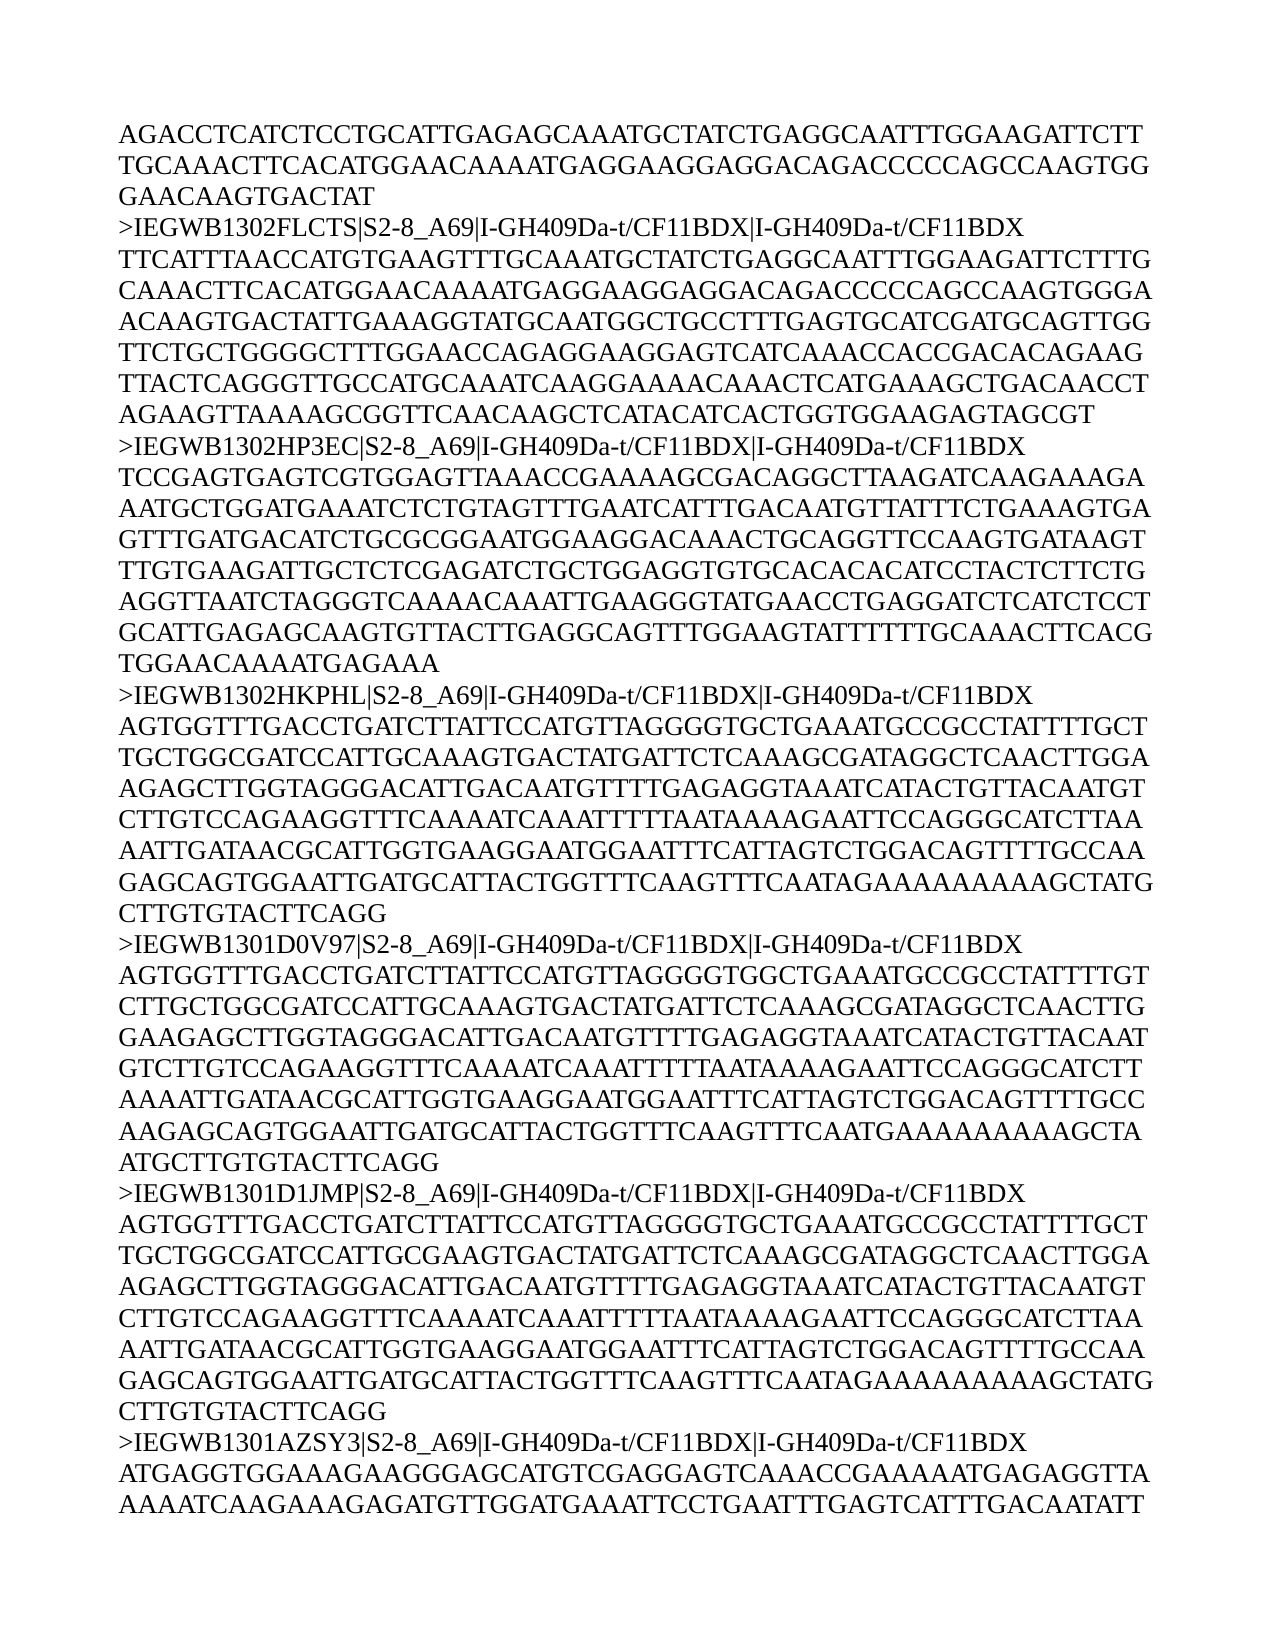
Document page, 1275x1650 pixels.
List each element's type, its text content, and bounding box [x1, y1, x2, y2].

text >IEGWB1301AZSY3|S2-8_A69|I-GH409Da-t/CF11BDX|I-GH409Da-t/CF11BDX [118, 1426, 1157, 1457]
text AGTGGTTTGACCTGATCTTATTCCATGTTAGGGGTGCTGAAATGCCGCCTATTTTGCTTGCTGGCGATCCATTGCAAAGTGACTATGATTCTCAAAGCGATAGGCTCAACTTGGAAGAGCTTGGTAGGGACATTGACAATGTTTTGAGAGGTAAATCATACTGTTACAATGTCTTGTCCAGAAGGTTTCAAAATCAAATTTTTAATAAAAGAATTCCAGGGCATCTTAAAATTGATAACGCATTGGTGAAGGAATGGAATTTCATTAGTCTGGACAGTTTTGCCAAGAGCAGTGGAATTGATGCATTACTGGTTTCAAGTTTCAATAGAAAAAAAAAGCTATGCTTGTGTACTTCAGG [118, 710, 1157, 928]
text ATGAGGTGGAAAGAAGGGAGCATGTCGAGGAGTCAAACCGAAAAATGAGAGGTTAAAAATCAAGAAAGAGATGTTGGATGAAATTCCTGAATTTGAGTCATTTGACAATATT [118, 1457, 1157, 1520]
text >IEGWB1301D0V97|S2-8_A69|I-GH409Da-t/CF11BDX|I-GH409Da-t/CF11BDX [118, 928, 1157, 959]
text >IEGWB1302HKPHL|S2-8_A69|I-GH409Da-t/CF11BDX|I-GH409Da-t/CF11BDX [118, 679, 1157, 710]
text AGTGGTTTGACCTGATCTTATTCCATGTTAGGGGTGGCTGAAATGCCGCCTATTTTGTCTTGCTGGCGATCCATTGCAAAGTGACTATGATTCTCAAAGCGATAGGCTCAACTTGGAAGAGCTTGGTAGGGACATTGACAATGTTTTGAGAGGTAAATCATACTGTTACAATGTCTTGTCCAGAAGGTTTCAAAATCAAATTTTTAATAAAAGAATTCCAGGGCATCTTAAAATTGATAACGCATTGGTGAAGGAATGGAATTTCATTAGTCTGGACAGTTTTGCCAAGAGCAGTGGAATTGATGCATTACTGGTTTCAAGTTTCAATGAAAAAAAAAGCTAATGCTTGTGTACTTCAGG [118, 959, 1157, 1177]
text TCCGAGTGAGTCGTGGAGTTAAACCGAAAAGCGACAGGCTTAAGATCAAGAAAGAAATGCTGGATGAAATCTCTGTAGTTTGAATCATTTGACAATGTTATTTCTGAAAGTGAGTTTGATGACATCTGCGCGGAATGGAAGGACAAACTGCAGGTTCCAAGTGATAAGTTTGTGAAGATTGCTCTCGAGATCTGCTGGAGGTGTGCACACACATCCTACTCTTCTGAGGTTAATCTAGGGTCAAAACAAATTGAAGGGTATGAACCTGAGGATCTCATCTCCTGCATTGAGAGCAAGTGTTACTTGAGGCAGTTTGGAAGTATTTTTTGCAAACTTCACGTGGAACAAAATGAGAAA [118, 461, 1157, 679]
text AGACCTCATCTCCTGCATTGAGAGCAAATGCTATCTGAGGCAATTTGGAAGATTCTTTGCAAACTTCACATGGAACAAAATGAGGAAGGAGGACAGACCCCCAGCCAAGTGGGAACAAGTGACTAT [118, 118, 1157, 212]
text AGTGGTTTGACCTGATCTTATTCCATGTTAGGGGTGCTGAAATGCCGCCTATTTTGCTTGCTGGCGATCCATTGCGAAGTGACTATGATTCTCAAAGCGATAGGCTCAACTTGGAAGAGCTTGGTAGGGACATTGACAATGTTTTGAGAGGTAAATCATACTGTTACAATGTCTTGTCCAGAAGGTTTCAAAATCAAATTTTTAATAAAAGAATTCCAGGGCATCTTAAAATTGATAACGCATTGGTGAAGGAATGGAATTTCATTAGTCTGGACAGTTTTGCCAAGAGCAGTGGAATTGATGCATTACTGGTTTCAAGTTTCAATAGAAAAAAAAAGCTATGCTTGTGTACTTCAGG [118, 1208, 1157, 1426]
text >IEGWB1301D1JMP|S2-8_A69|I-GH409Da-t/CF11BDX|I-GH409Da-t/CF11BDX [118, 1177, 1157, 1208]
text >IEGWB1302FLCTS|S2-8_A69|I-GH409Da-t/CF11BDX|I-GH409Da-t/CF11BDX [118, 212, 1157, 243]
text >IEGWB1302HP3EC|S2-8_A69|I-GH409Da-t/CF11BDX|I-GH409Da-t/CF11BDX [118, 429, 1157, 461]
text TTCATTTAACCATGTGAAGTTTGCAAATGCTATCTGAGGCAATTTGGAAGATTCTTTGCAAACTTCACATGGAACAAAATGAGGAAGGAGGACAGACCCCCAGCCAAGTGGGAACAAGTGACTATTGAAAGGTATGCAATGGCTGCCTTTGAGTGCATCGATGCAGTTGGTTCTGCTGGGGCTTTGGAACCAGAGGAAGGAGTCATCAAACCACCGACACAGAAGTTACTCAGGGTTGCCATGCAAATCAAGGAAAACAAACTCATGAAAGCTGACAACCTAGAAGTTAAAAGCGGTTCAACAAGCTCATACATCACTGGTGGAAGAGTAGCGT [118, 243, 1157, 429]
